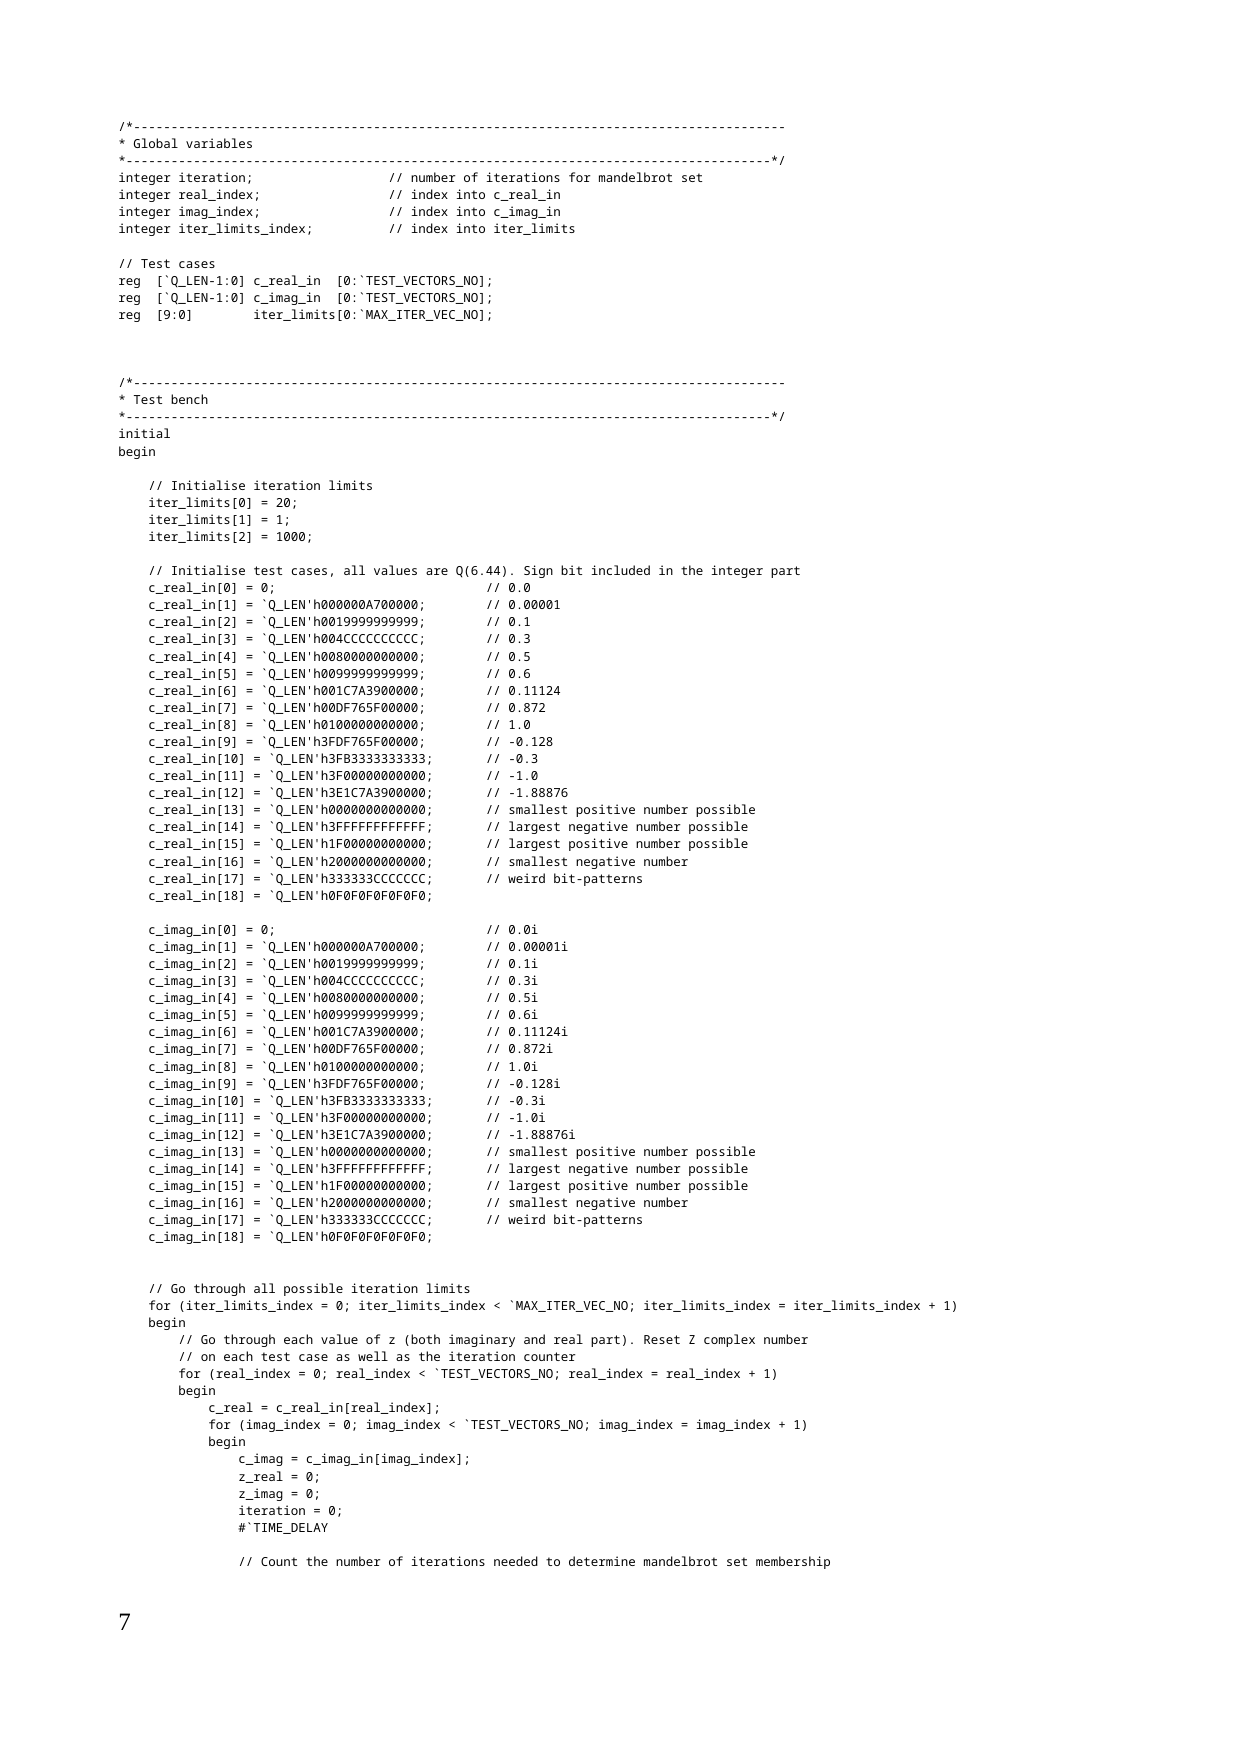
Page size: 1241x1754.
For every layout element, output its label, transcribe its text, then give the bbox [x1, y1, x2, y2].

text * Global variables [118, 135, 1122, 152]
text iter_limits[0] = 20; [118, 494, 1122, 511]
text c_imag_in[8] = `Q_LEN'h0100000000000; // 1.0i [118, 1058, 1122, 1075]
text initial [118, 426, 1122, 443]
text begin [118, 1314, 1122, 1331]
text c_real_in[4] = `Q_LEN'h0080000000000; // 0.5 [118, 648, 1122, 665]
text c_real_in[12] = `Q_LEN'h3E1C7A3900000; // -1.88876 [118, 784, 1122, 801]
text c_imag_in[12] = `Q_LEN'h3E1C7A3900000; // -1.88876i [118, 1126, 1122, 1143]
text begin [118, 1382, 1122, 1399]
text iter_limits[1] = 1; [118, 511, 1122, 528]
text c_imag = c_imag_in[imag_index]; [118, 1451, 1122, 1468]
text c_real_in[3] = `Q_LEN'h004CCCCCCCCCC; // 0.3 [118, 631, 1122, 648]
text c_real_in[14] = `Q_LEN'h3FFFFFFFFFFFF; // largest negative number possible [118, 818, 1122, 836]
text begin [118, 1433, 1122, 1451]
text c_real_in[5] = `Q_LEN'h0099999999999; // 0.6 [118, 665, 1122, 682]
text c_real_in[0] = 0; // 0.0 [118, 579, 1122, 596]
text c_imag_in[5] = `Q_LEN'h0099999999999; // 0.6i [118, 1006, 1122, 1023]
text // Go through each value of z (both imaginary and real part). Reset Z complex number [118, 1331, 1122, 1348]
text c_real_in[13] = `Q_LEN'h0000000000000; // smallest positive number possible [118, 801, 1122, 818]
text c_real_in[6] = `Q_LEN'h001C7A3900000; // 0.11124 [118, 682, 1122, 699]
text c_real_in[10] = `Q_LEN'h3FB3333333333; // -0.3 [118, 750, 1122, 767]
text c_imag_in[3] = `Q_LEN'h004CCCCCCCCCC; // 0.3i [118, 972, 1122, 989]
text reg [`Q_LEN-1:0] c_real_in [0:`TEST_VECTORS_NO]; [118, 272, 1122, 289]
text // Go through all possible iteration limits [118, 1280, 1122, 1297]
text integer real_index; // index into c_real_in [118, 186, 1122, 203]
text c_imag_in[17] = `Q_LEN'h333333CCCCCCC; // weird bit-patterns [118, 1211, 1122, 1228]
text c_real_in[2] = `Q_LEN'h0019999999999; // 0.1 [118, 613, 1122, 631]
text reg [`Q_LEN-1:0] c_imag_in [0:`TEST_VECTORS_NO]; [118, 289, 1122, 306]
text iter_limits[2] = 1000; [118, 528, 1122, 545]
text // Initialise iteration limits [118, 477, 1122, 494]
text z_imag = 0; [118, 1485, 1122, 1502]
text c_imag_in[13] = `Q_LEN'h0000000000000; // smallest positive number possible [118, 1143, 1122, 1160]
text /*--------------------------------------------------------------------------------------- [118, 118, 1122, 135]
text z_real = 0; [118, 1468, 1122, 1485]
text integer iter_limits_index; // index into iter_limits [118, 221, 1122, 238]
text c_real_in[17] = `Q_LEN'h333333CCCCCCC; // weird bit-patterns [118, 870, 1122, 887]
text c_imag_in[18] = `Q_LEN'h0F0F0F0F0F0F0; [118, 1228, 1122, 1246]
text * Test bench [118, 391, 1122, 408]
text // on each test case as well as the iteration counter [118, 1348, 1122, 1365]
text c_real_in[1] = `Q_LEN'h000000A700000; // 0.00001 [118, 596, 1122, 613]
text c_real_in[11] = `Q_LEN'h3F00000000000; // -1.0 [118, 767, 1122, 784]
text /*--------------------------------------------------------------------------------------- [118, 374, 1122, 391]
text *--------------------------------------------------------------------------------------*/ [118, 408, 1122, 426]
text c_imag_in[14] = `Q_LEN'h3FFFFFFFFFFFF; // largest negative number possible [118, 1160, 1122, 1177]
text iteration = 0; [118, 1502, 1122, 1519]
text c_real = c_real_in[real_index]; [118, 1399, 1122, 1416]
text c_imag_in[9] = `Q_LEN'h3FDF765F00000; // -0.128i [118, 1075, 1122, 1092]
text *--------------------------------------------------------------------------------------*/ [118, 152, 1122, 169]
text integer imag_index; // index into c_imag_in [118, 203, 1122, 221]
text #`TIME_DELAY [118, 1519, 1122, 1536]
text c_imag_in[6] = `Q_LEN'h001C7A3900000; // 0.11124i [118, 1023, 1122, 1041]
text reg [9:0] iter_limits[0:`MAX_ITER_VEC_NO]; [118, 306, 1122, 323]
text c_real_in[16] = `Q_LEN'h2000000000000; // smallest negative number [118, 853, 1122, 870]
text for (iter_limits_index = 0; iter_limits_index < `MAX_ITER_VEC_NO; iter_limits_index = iter_limits_index + 1) [118, 1297, 1122, 1314]
text integer iteration; // number of iterations for mandelbrot set [118, 169, 1122, 186]
text c_real_in[8] = `Q_LEN'h0100000000000; // 1.0 [118, 716, 1122, 733]
text c_real_in[15] = `Q_LEN'h1F00000000000; // largest positive number possible [118, 836, 1122, 853]
text // Count the number of iterations needed to determine mandelbrot set membership [118, 1553, 1122, 1570]
text c_real_in[18] = `Q_LEN'h0F0F0F0F0F0F0; [118, 887, 1122, 904]
text // Test cases [118, 255, 1122, 272]
text c_imag_in[16] = `Q_LEN'h2000000000000; // smallest negative number [118, 1194, 1122, 1211]
text c_imag_in[1] = `Q_LEN'h000000A700000; // 0.00001i [118, 938, 1122, 955]
text c_imag_in[4] = `Q_LEN'h0080000000000; // 0.5i [118, 989, 1122, 1006]
text c_real_in[7] = `Q_LEN'h00DF765F00000; // 0.872 [118, 699, 1122, 716]
text c_real_in[9] = `Q_LEN'h3FDF765F00000; // -0.128 [118, 733, 1122, 750]
text c_imag_in[10] = `Q_LEN'h3FB3333333333; // -0.3i [118, 1092, 1122, 1109]
text c_imag_in[11] = `Q_LEN'h3F00000000000; // -1.0i [118, 1109, 1122, 1126]
text c_imag_in[7] = `Q_LEN'h00DF765F00000; // 0.872i [118, 1041, 1122, 1058]
text for (imag_index = 0; imag_index < `TEST_VECTORS_NO; imag_index = imag_index + 1) [118, 1416, 1122, 1433]
text // Initialise test cases, all values are Q(6.44). Sign bit included in the integer part [118, 562, 1122, 579]
text begin [118, 443, 1122, 460]
text c_imag_in[15] = `Q_LEN'h1F00000000000; // largest positive number possible [118, 1177, 1122, 1194]
text c_imag_in[2] = `Q_LEN'h0019999999999; // 0.1i [118, 955, 1122, 972]
text c_imag_in[0] = 0; // 0.0i [118, 921, 1122, 938]
text for (real_index = 0; real_index < `TEST_VECTORS_NO; real_index = real_index + 1) [118, 1365, 1122, 1382]
